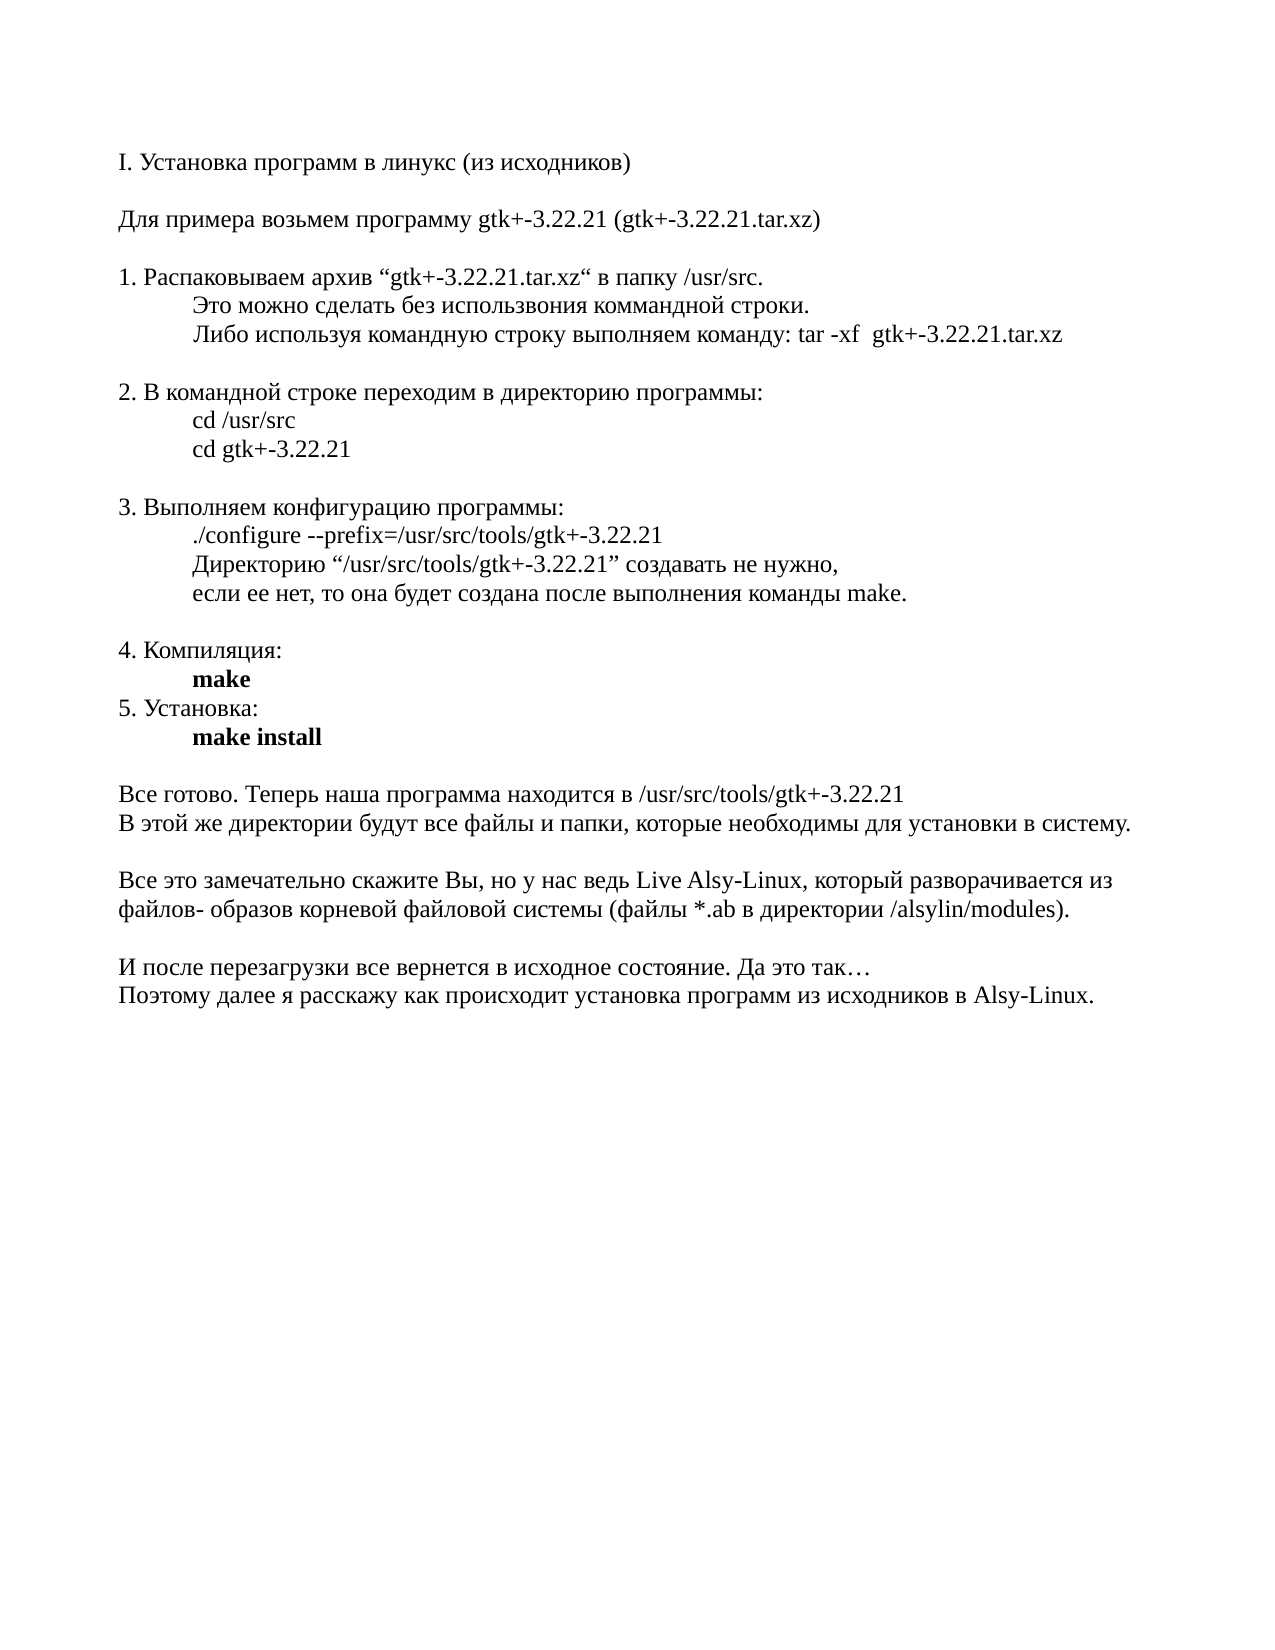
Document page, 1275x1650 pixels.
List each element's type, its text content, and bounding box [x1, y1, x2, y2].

text Для примера возьмем программу gtk+-3.22.21 (gtk+-3.22.21.tar.xz) [118, 204, 1157, 233]
text cd gtk+-3.22.21 [118, 434, 1157, 463]
text И после перезагрузки все вернется в исходное состояние. Да это так… [118, 952, 1157, 981]
text если ее нет, то она будет создана после выполнения команды make. [118, 578, 1157, 607]
text Все это замечательно скажите Вы, но у нас ведь Live Alsy-Linux, который разворачивается из файлов- образов корневой файловой системы (файлы *.ab в директории /alsylin/modules). [118, 866, 1157, 923]
text ./configure --prefix=/usr/src/tools/gtk+-3.22.21 [118, 521, 1157, 549]
text 5. Установка: [118, 693, 1157, 722]
text Все готово. Теперь наша программа находится в /usr/src/tools/gtk+-3.22.21 [118, 779, 1157, 808]
text Это можно сделать без использвония коммандной строки. [118, 291, 1157, 319]
text I. Установка программ в линукс (из исходников) [118, 147, 1157, 176]
text cd /usr/src [118, 406, 1157, 434]
text Директорию “/usr/src/tools/gtk+-3.22.21” создавать не нужно, [118, 549, 1157, 578]
text make install [118, 722, 1157, 751]
text make [118, 664, 1157, 693]
text 3. Выполняем конфигурацию программы: [118, 492, 1157, 521]
text Либо используя командную строку выполняем команду: tar -xf gtk+-3.22.21.tar.xz [118, 319, 1157, 348]
text 1. Распаковываем архив “gtk+-3.22.21.tar.xz“ в папку /usr/src. [118, 262, 1157, 291]
text В этой же директории будут все файлы и папки, которые необходимы для установки в систему. [118, 808, 1157, 837]
text Поэтому далее я расскажу как происходит установка программ из исходников в Alsy-Linux. [118, 981, 1157, 1009]
text 4. Компиляция: [118, 636, 1157, 664]
text 2. В командной строке переходим в директорию программы: [118, 377, 1157, 406]
